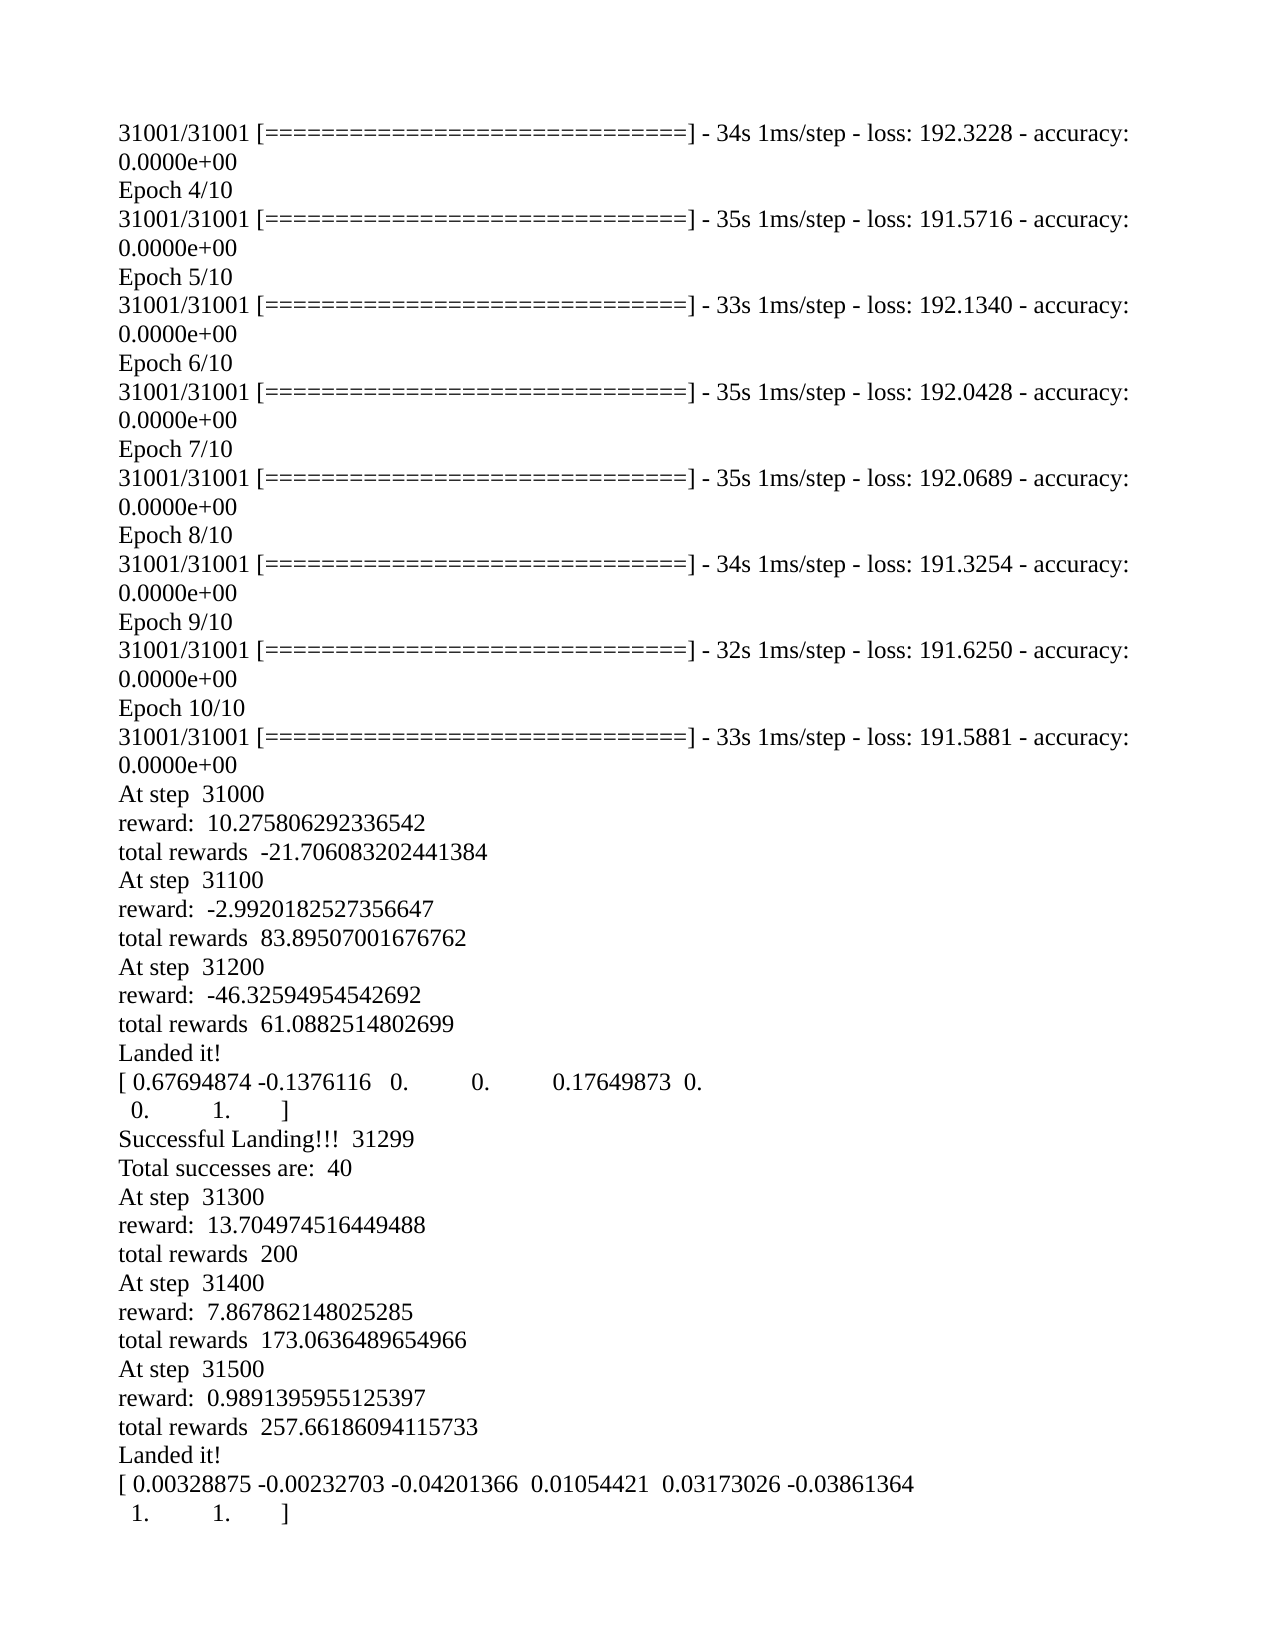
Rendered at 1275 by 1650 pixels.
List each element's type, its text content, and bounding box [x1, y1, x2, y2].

text Epoch 4/10 [118, 176, 1157, 204]
text 31001/31001 [==============================] - 35s 1ms/step - loss: 191.5716 - accuracy: 0.0000e+00 [118, 204, 1157, 262]
text 31001/31001 [==============================] - 32s 1ms/step - loss: 191.6250 - accuracy: 0.0000e+00 [118, 636, 1157, 693]
text total rewards -21.706083202441384 [118, 837, 1157, 866]
text At step 31200 [118, 952, 1157, 981]
text Epoch 9/10 [118, 607, 1157, 636]
text [ 0.00328875 -0.00232703 -0.04201366 0.01054421 0.03173026 -0.03861364 [118, 1469, 1157, 1498]
text Epoch 6/10 [118, 348, 1157, 377]
text At step 31300 [118, 1182, 1157, 1211]
text At step 31000 [118, 779, 1157, 808]
text 31001/31001 [==============================] - 34s 1ms/step - loss: 191.3254 - accuracy: 0.0000e+00 [118, 549, 1157, 607]
text reward: 13.704974516449488 [118, 1211, 1157, 1239]
text 31001/31001 [==============================] - 35s 1ms/step - loss: 192.0689 - accuracy: 0.0000e+00 [118, 463, 1157, 521]
text total rewards 61.0882514802699 [118, 1009, 1157, 1038]
text Total successes are: 40 [118, 1153, 1157, 1182]
text 1. 1. ] [118, 1498, 1157, 1527]
text 31001/31001 [==============================] - 33s 1ms/step - loss: 191.5881 - accuracy: 0.0000e+00 [118, 722, 1157, 779]
text 31001/31001 [==============================] - 35s 1ms/step - loss: 192.0428 - accuracy: 0.0000e+00 [118, 377, 1157, 434]
text Epoch 7/10 [118, 434, 1157, 463]
text Epoch 8/10 [118, 521, 1157, 549]
text Landed it! [118, 1038, 1157, 1067]
text total rewards 200 [118, 1239, 1157, 1268]
text reward: 10.275806292336542 [118, 808, 1157, 837]
text Successful Landing!!! 31299 [118, 1124, 1157, 1153]
text reward: 7.867862148025285 [118, 1297, 1157, 1326]
text At step 31100 [118, 866, 1157, 894]
text At step 31500 [118, 1354, 1157, 1383]
text [ 0.67694874 -0.1376116 0. 0. 0.17649873 0. [118, 1067, 1157, 1096]
text reward: -46.32594954542692 [118, 981, 1157, 1009]
text At step 31400 [118, 1268, 1157, 1297]
text total rewards 83.89507001676762 [118, 923, 1157, 952]
text reward: -2.9920182527356647 [118, 894, 1157, 923]
text Landed it! [118, 1441, 1157, 1469]
text Epoch 5/10 [118, 262, 1157, 291]
text Epoch 10/10 [118, 693, 1157, 722]
text 0. 1. ] [118, 1096, 1157, 1124]
text 31001/31001 [==============================] - 33s 1ms/step - loss: 192.1340 - accuracy: 0.0000e+00 [118, 291, 1157, 348]
text total rewards 257.66186094115733 [118, 1412, 1157, 1441]
text total rewards 173.0636489654966 [118, 1326, 1157, 1354]
text reward: 0.9891395955125397 [118, 1383, 1157, 1412]
text 31001/31001 [==============================] - 34s 1ms/step - loss: 192.3228 - accuracy: 0.0000e+00 [118, 118, 1157, 176]
